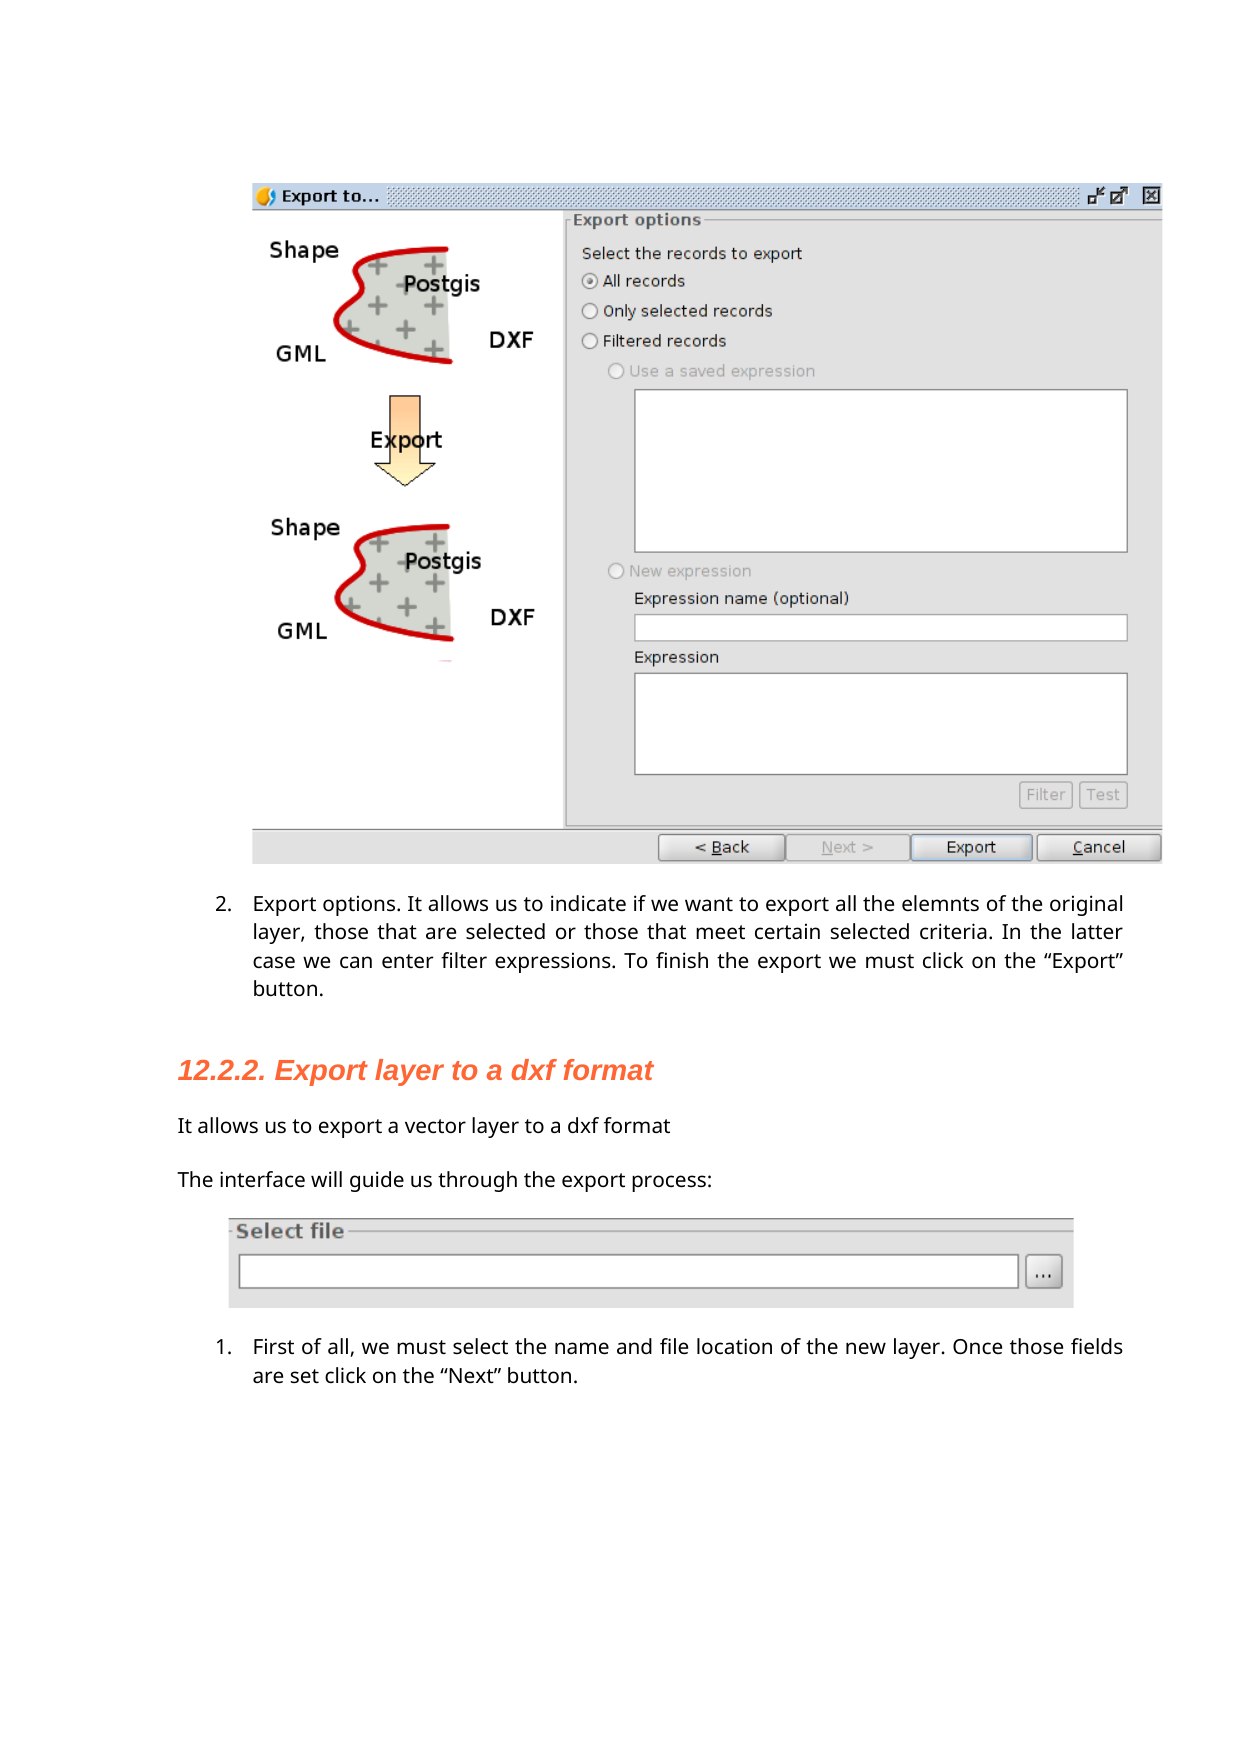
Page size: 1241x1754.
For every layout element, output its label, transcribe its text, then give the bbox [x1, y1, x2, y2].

list Export options. It allows us to indicate if we want to export all the elemnts of the original layer, those that are selected or those that meet certain selected criteria. In the latter case we can enter filter expressions. To finish the export we must click on the “Export” button. [215, 889, 1125, 1003]
subtitle 12.2.2. Export layer to a dxf format [177, 1053, 1125, 1086]
text The interface will guide us through the export process: [177, 1165, 1125, 1193]
text It allows us to export a vector layer to a dxf format [177, 1111, 1125, 1140]
list First of all, we must select the name and file location of the new layer. Once those fields are set click on the “Next” button. [215, 1332, 1125, 1389]
picture [252, 183, 1163, 864]
picture [228, 1218, 1074, 1308]
